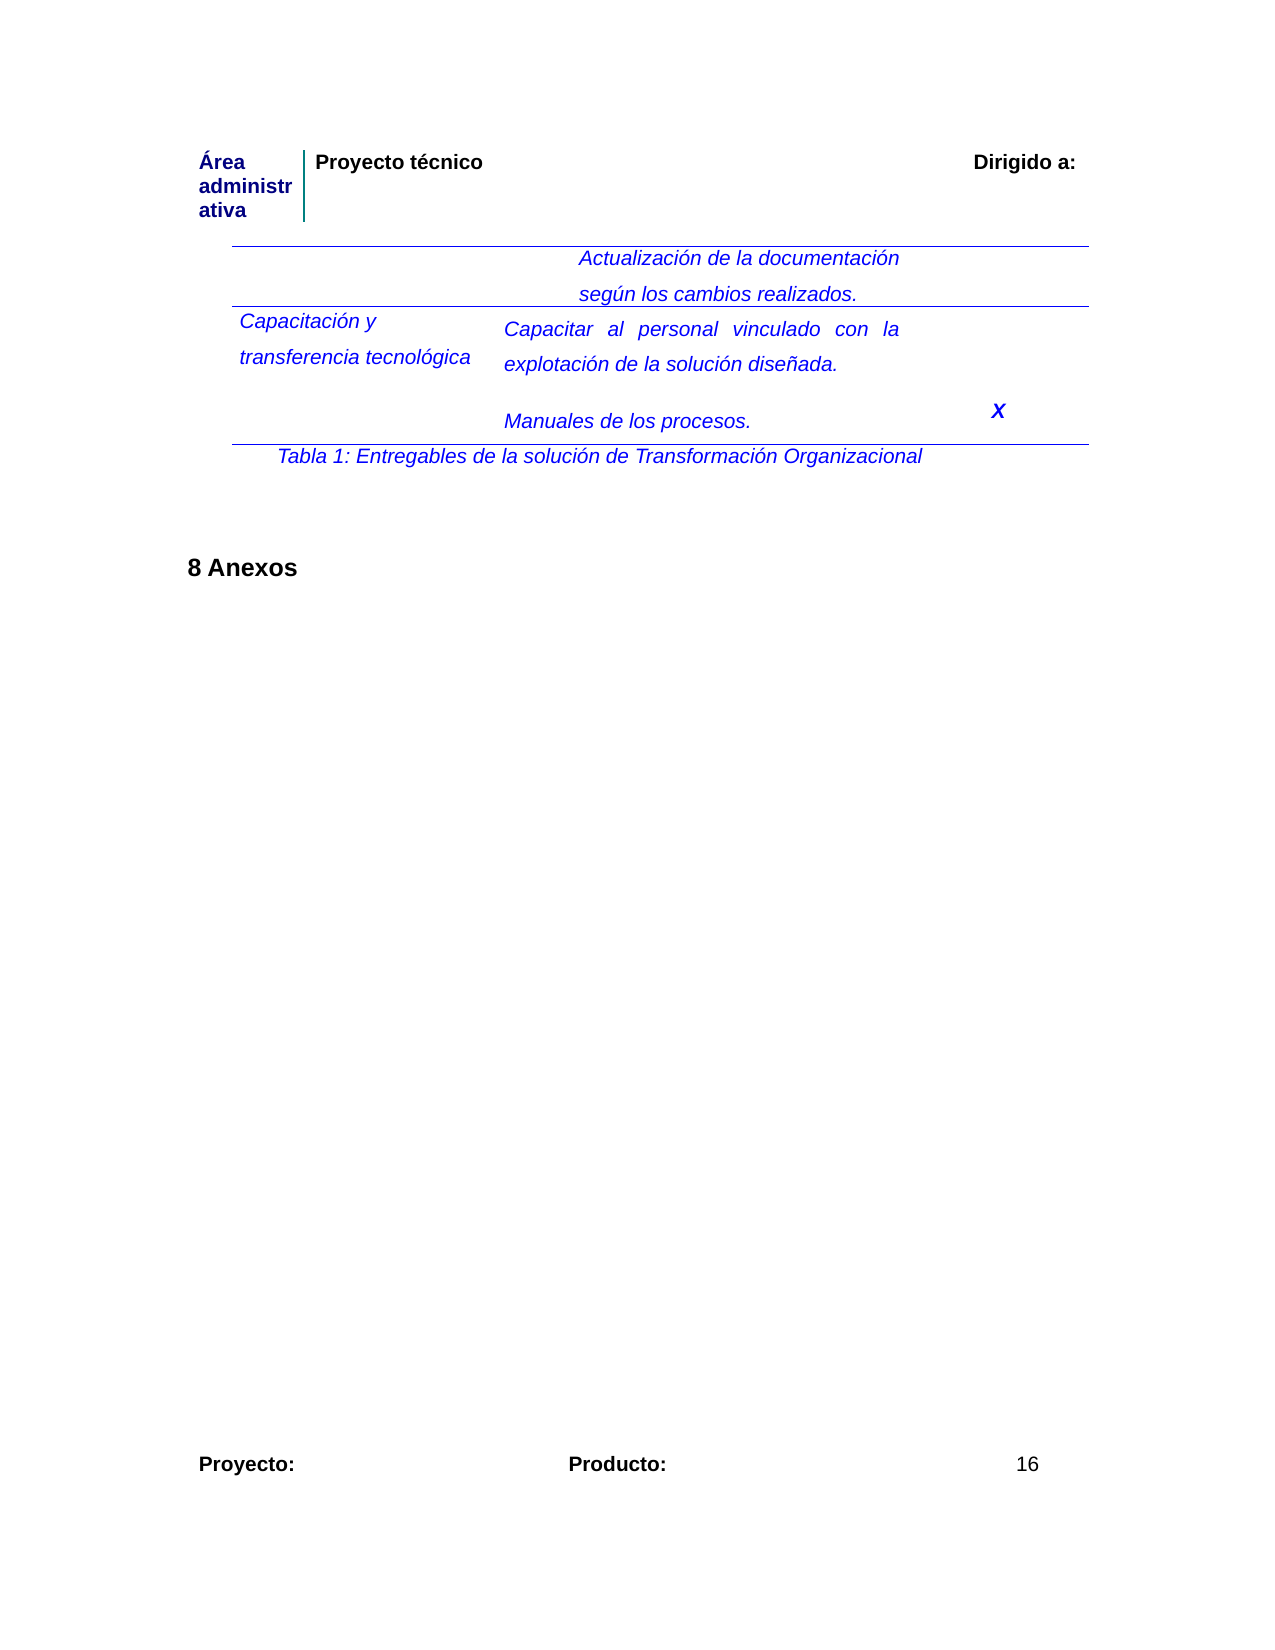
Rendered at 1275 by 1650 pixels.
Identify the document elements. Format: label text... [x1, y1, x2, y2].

subtitle 8 Anexos [187, 553, 1087, 582]
table_cell X [909, 307, 1089, 443]
table_cell Actualización de la documentación según los cambios realizados. [497, 247, 909, 306]
table_cell Capacitación y transferencia tecnológica [232, 307, 497, 443]
table_cell Capacitar al personal vinculado con la explotación de la solución diseñada. Manuales de los procesos. [497, 307, 909, 443]
table_cell [909, 247, 1089, 306]
table_cell [232, 247, 497, 306]
text Tabla 1: Entregables de la solución de Transformación Organizacional [277, 445, 1087, 467]
